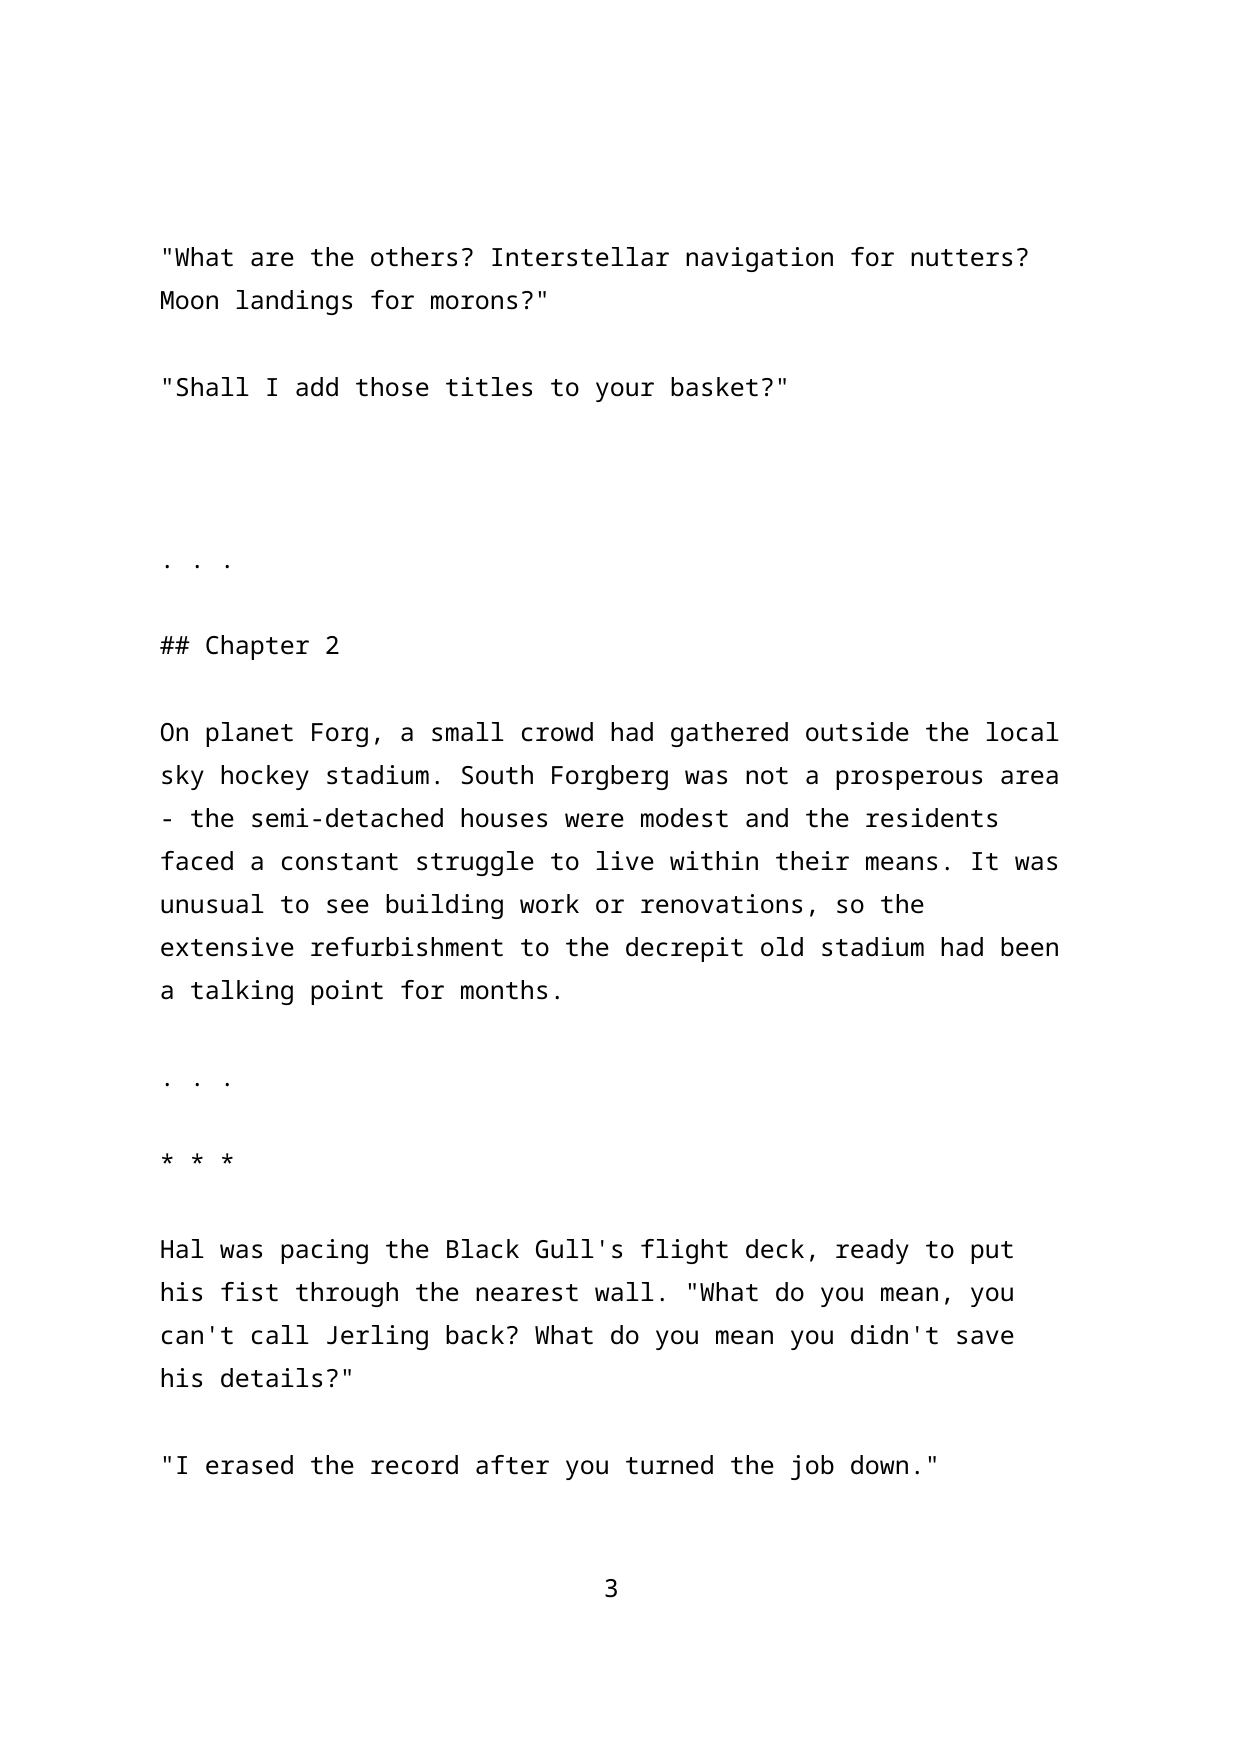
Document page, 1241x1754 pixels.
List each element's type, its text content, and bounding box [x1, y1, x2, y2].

text ## Chapter 2 [159, 620, 1063, 663]
text On planet Forg, a small crowd had gathered outside the local sky hockey stadium. South Forgberg was not a prosperous area - the semi-detached houses were modest and the residents faced a constant struggle to live within their means. It was unusual to see building work or renovations, so the extensive refurbishment to the decrepit old stadium had been a talking point for months. [159, 706, 1063, 1008]
text Hal was pacing the Black Gull's flight deck, ready to put his fist through the nearest wall. "What do you mean, you can't call Jerling back? What do you mean you didn't save his details?" [159, 1224, 1063, 1396]
text "Shall I add those titles to your basket?" [159, 361, 1063, 404]
text "I erased the record after you turned the job down." [159, 1439, 1063, 1483]
text . . . [159, 1051, 1063, 1094]
text * * * [159, 1138, 1063, 1181]
text "What are the others? Interstellar navigation for nutters? Moon landings for morons?" [159, 232, 1063, 318]
text . . . [159, 534, 1063, 577]
